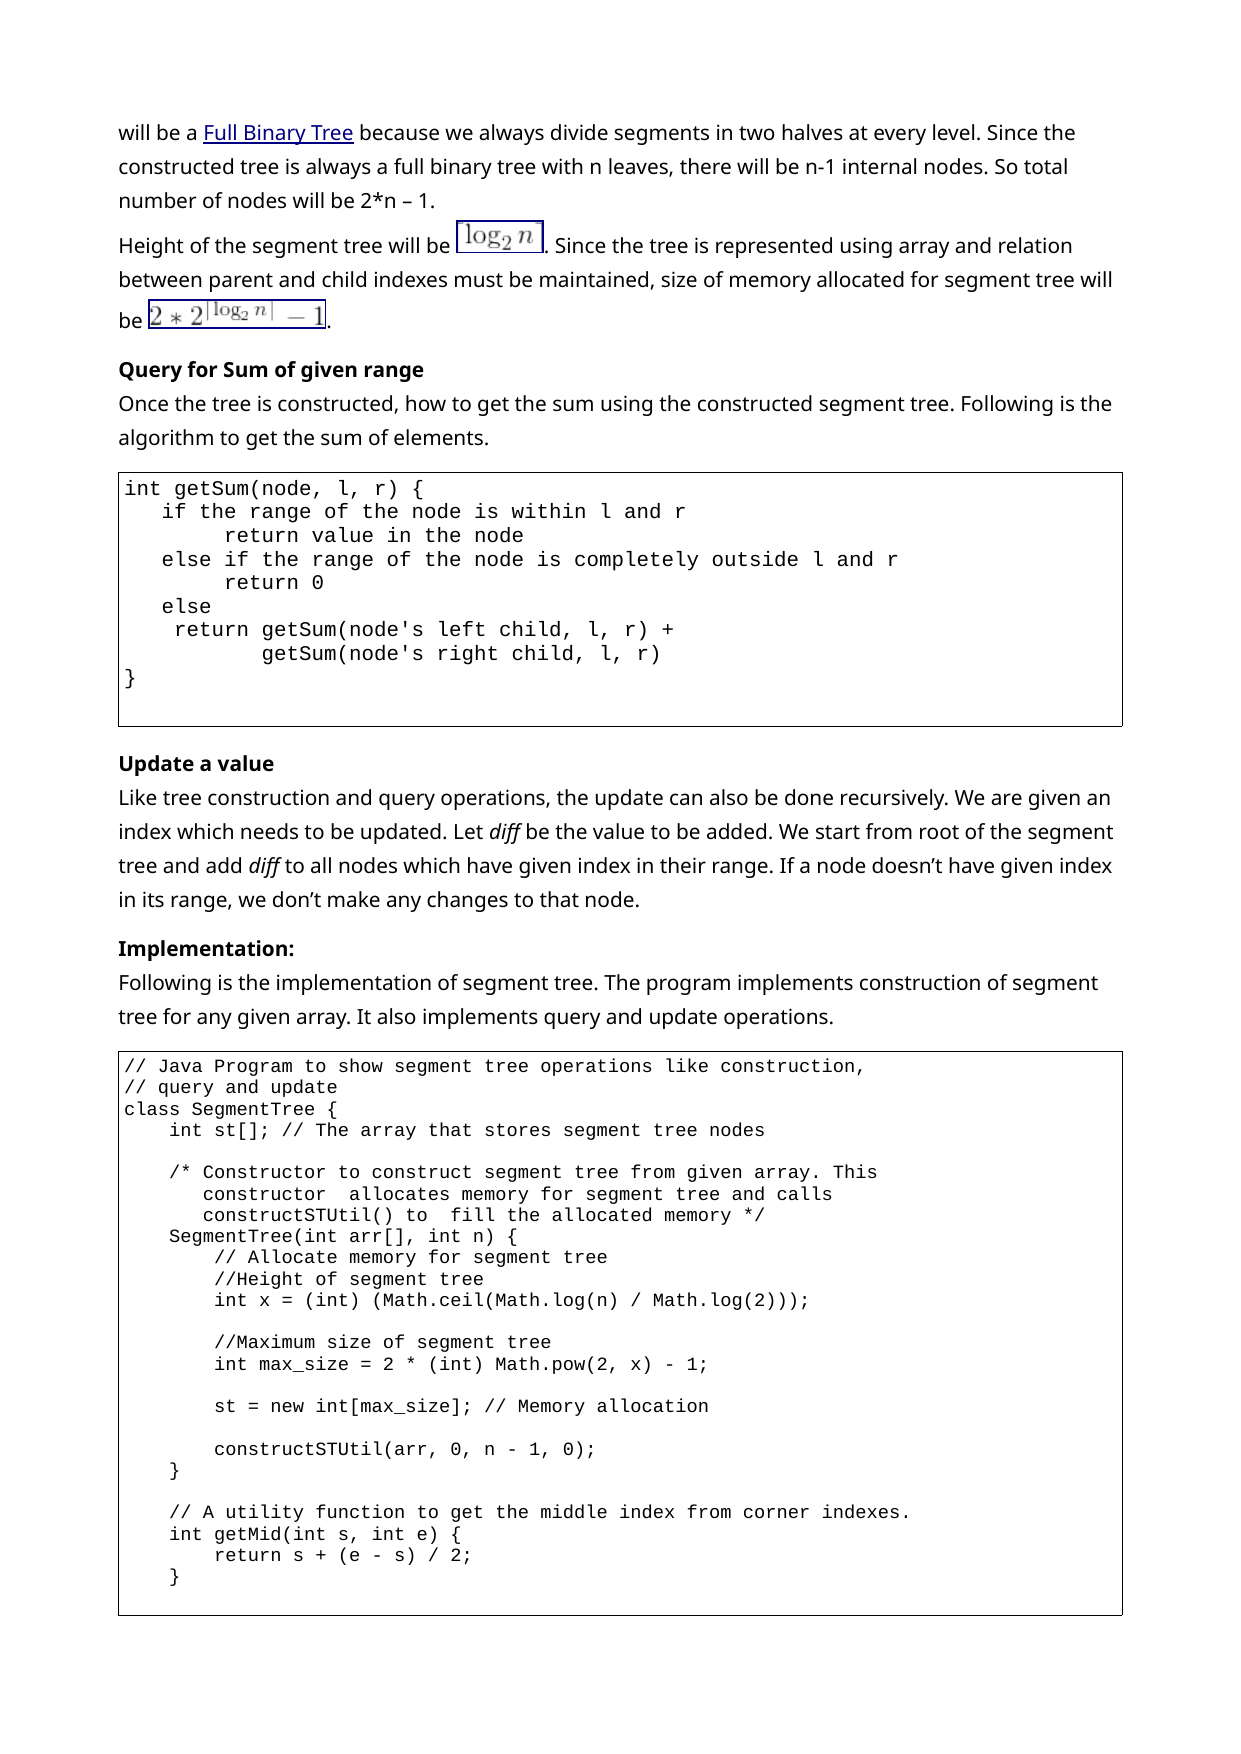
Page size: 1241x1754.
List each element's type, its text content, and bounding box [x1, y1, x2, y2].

table_header int getSum(node, l, r) { if the range of the node is within l and r return value in the node else if the range of the node is completely outside l and r return 0 else return getSum(node's left child, l, r) + getSum(node's right child, l, r) } [119, 473, 1122, 726]
picture [458, 222, 542, 252]
text will be a Full Binary Tree because we always divide segments in two halves at every level. Since the constructed tree is always a full binary tree with n leaves, there will be n-1 internal nodes. So total number of nodes will be 2*n – 1. Height of the segment tree will be . Since the tree is represented using array and relation between parent and child indexes must be maintained, size of memory allocated for segment tree will be . [118, 118, 1122, 335]
table_header // Java Program to show segment tree operations like construction, // query and update class SegmentTree { int st[]; // The array that stores segment tree nodes /* Constructor to construct segment tree from given array. This constructor allocates memory for segment tree and calls constructSTUtil() to fill the allocated memory */ SegmentTree(int arr[], int n) { // Allocate memory for segment tree //Height of segment tree int x = (int) (Math.ceil(Math.log(n) / Math.log(2))); //Maximum size of segment tree int max_size = 2 * (int) Math.pow(2, x) - 1; st = new int[max_size]; // Memory allocation constructSTUtil(arr, 0, n - 1, 0); } // A utility function to get the middle index from corner indexes. int getMid(int s, int e) { return s + (e - s) / 2; } [119, 1052, 1122, 1615]
text Implementation: Following is the implementation of segment tree. The program implements construction of segment tree for any given array. It also implements query and update operations. [118, 934, 1122, 1031]
text Query for Sum of given range Once the tree is constructed, how to get the sum using the constructed segment tree. Following is the algorithm to get the sum of elements. [118, 355, 1122, 452]
picture [150, 301, 325, 327]
text Update a value Like tree construction and query operations, the update can also be done recursively. We are given an index which needs to be updated. Let diff be the value to be added. We start from root of the segment tree and add diff to all nodes which have given index in their range. If a node doesn’t have given index in its range, we don’t make any changes to that node. [118, 749, 1122, 914]
